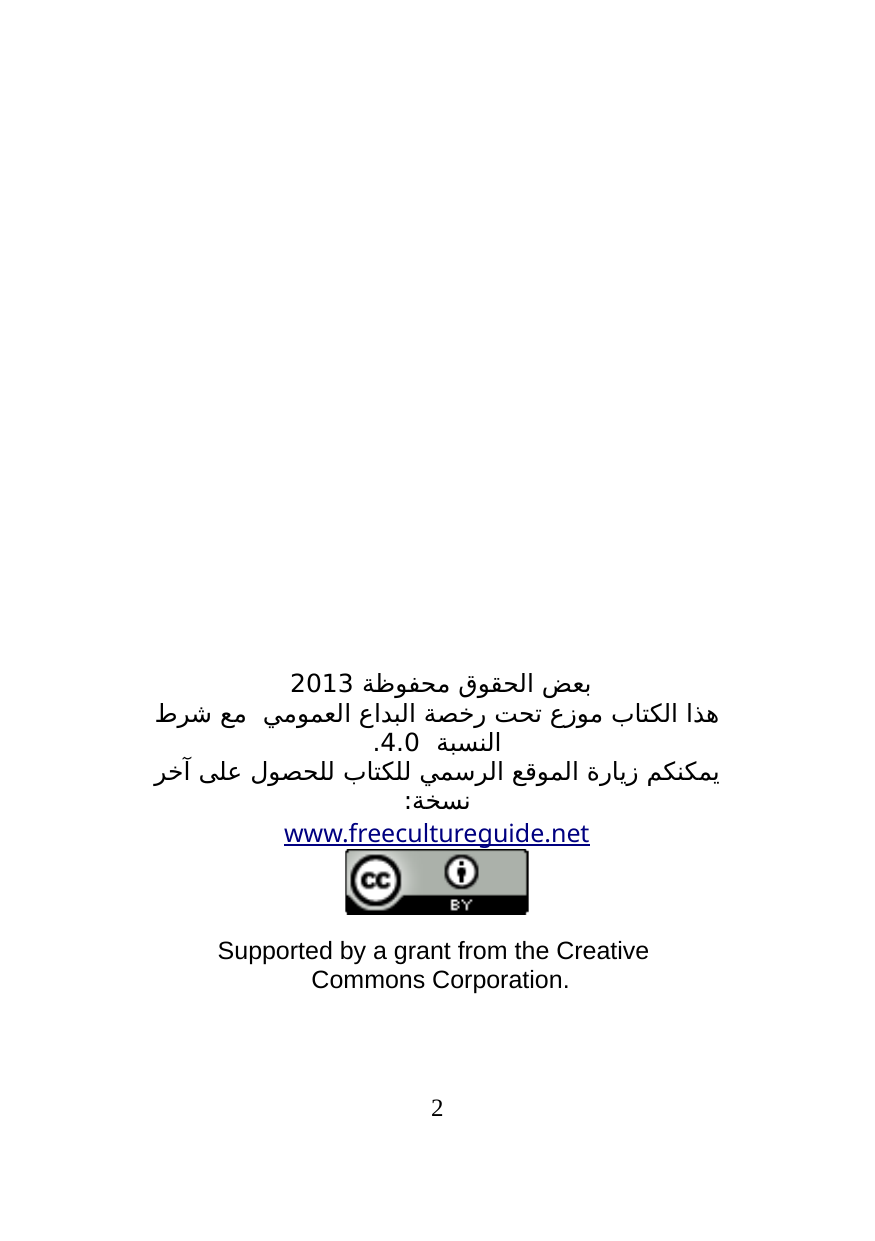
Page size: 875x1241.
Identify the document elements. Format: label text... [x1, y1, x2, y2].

picture [345, 849, 529, 915]
text بعض الحقوق محفوظة 2013 [118, 670, 756, 699]
text www.freecultureguide.net [118, 816, 756, 849]
text Supported by a grant from the Creative [118, 936, 756, 964]
text Commons Corporation.‬ [118, 964, 756, 993]
text هذا الكتاب موزع تحت رخصة البداع العمومي مع شرط النسبة 4.0.‬ [118, 699, 756, 757]
text يمكنكم زيارة الموقع الرسمي للكتاب للحصول على آخر نسخة: [118, 757, 756, 816]
